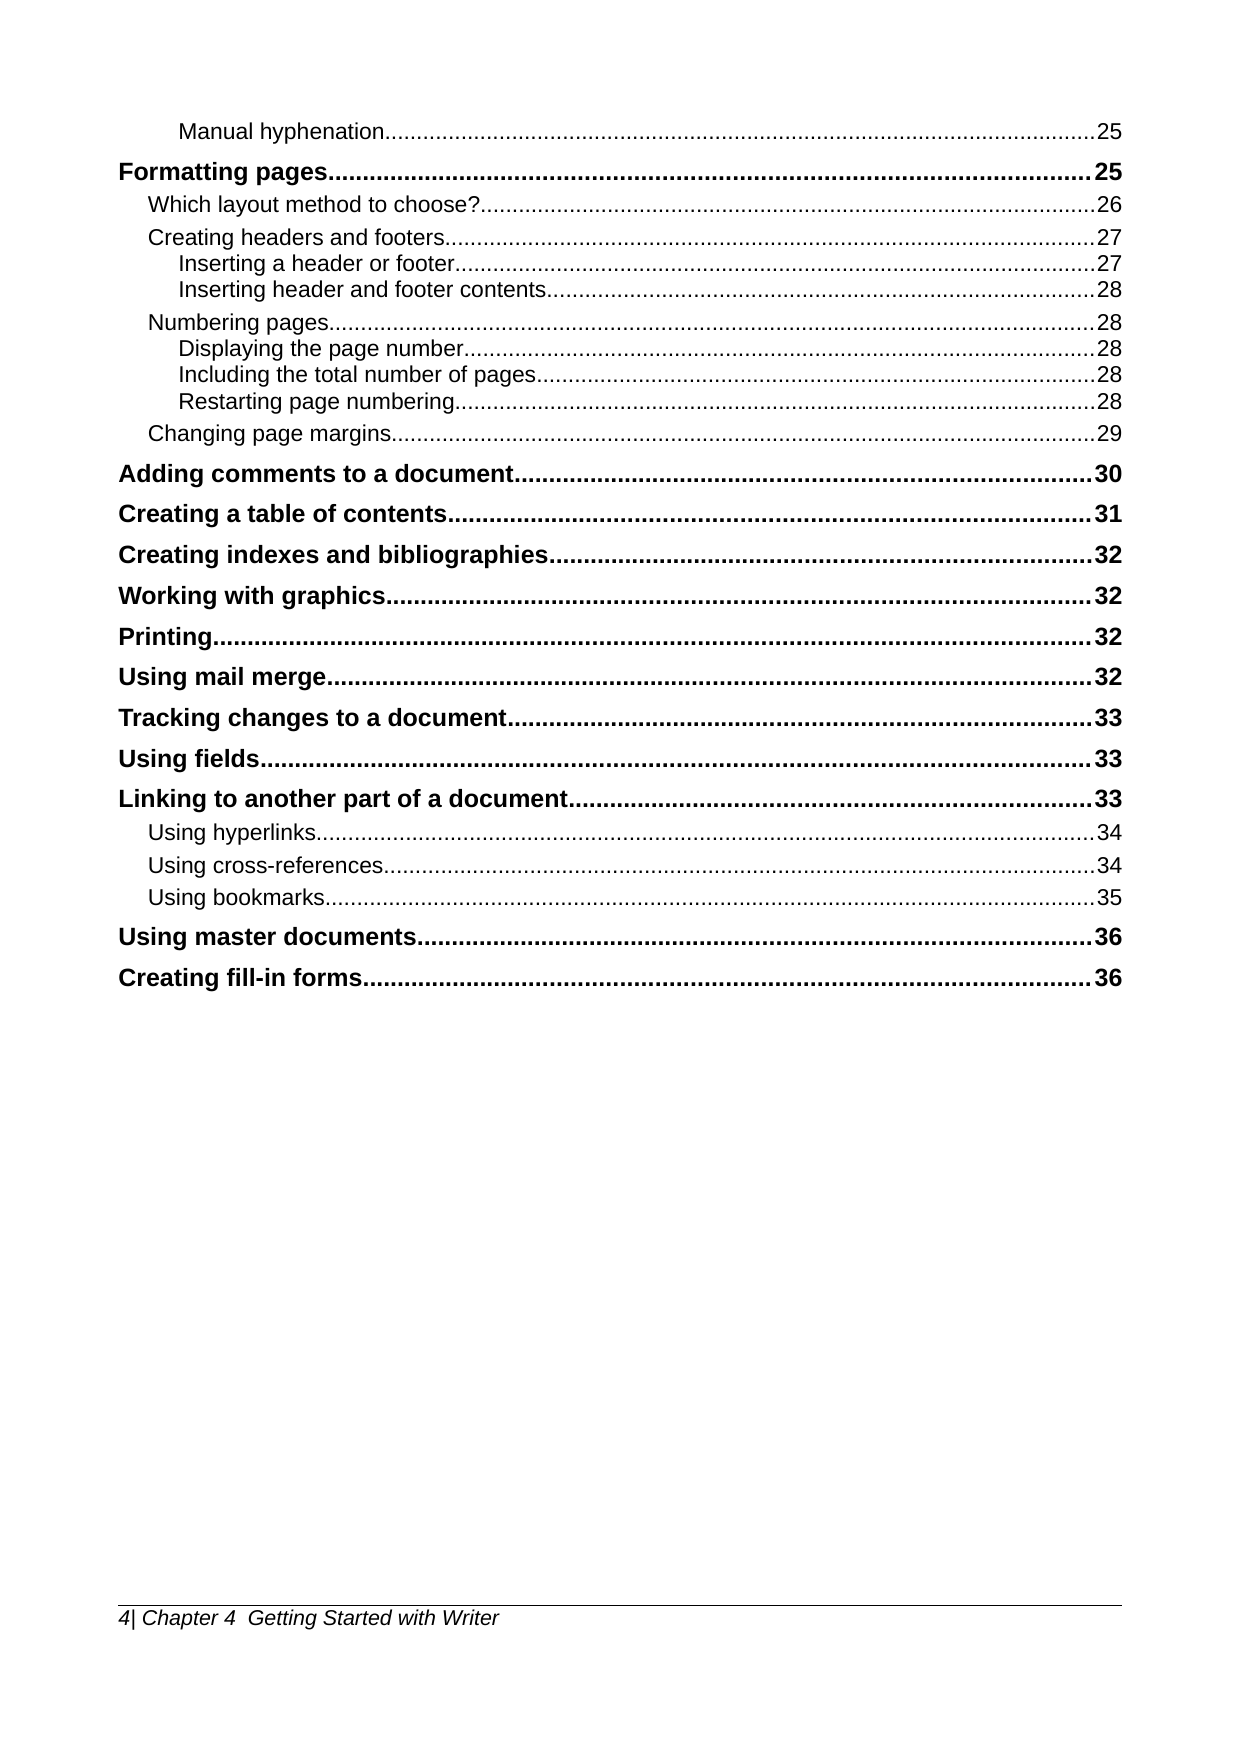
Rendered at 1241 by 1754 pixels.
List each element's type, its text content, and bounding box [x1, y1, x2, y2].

text Manual hyphenation 25 [178, 118, 1122, 144]
text Creating a table of contents 31 [118, 499, 1122, 528]
text Inserting a header or footer 27 [178, 250, 1122, 276]
text Restarting page numbering 28 [178, 388, 1122, 414]
text Using cross-references 34 [148, 852, 1122, 878]
text Inserting header and footer contents 28 [178, 276, 1122, 303]
text Using mail merge 32 [118, 662, 1122, 691]
text Displaying the page number 28 [178, 335, 1122, 361]
text Using hyperlinks 34 [148, 819, 1122, 846]
text Using bookmarks 35 [148, 884, 1122, 910]
text Creating fill-in forms 36 [118, 963, 1122, 992]
text Numbering pages 28 [148, 309, 1122, 335]
text Printing 32 [118, 621, 1122, 650]
text Including the total number of pages 28 [178, 361, 1122, 388]
text Creating indexes and bibliographies 32 [118, 540, 1122, 569]
text Using master documents 36 [118, 922, 1122, 951]
text Using fields 33 [118, 744, 1122, 772]
text Working with graphics 32 [118, 581, 1122, 609]
text Adding comments to a document 30 [118, 458, 1122, 487]
text Linking to another part of a document 33 [118, 784, 1122, 813]
text Tracking changes to a document 33 [118, 703, 1122, 732]
text Changing page margins 29 [148, 420, 1122, 447]
text Formatting pages 25 [118, 156, 1122, 185]
text Which layout method to choose? 26 [148, 191, 1122, 218]
text Creating headers and footers 27 [148, 224, 1122, 250]
